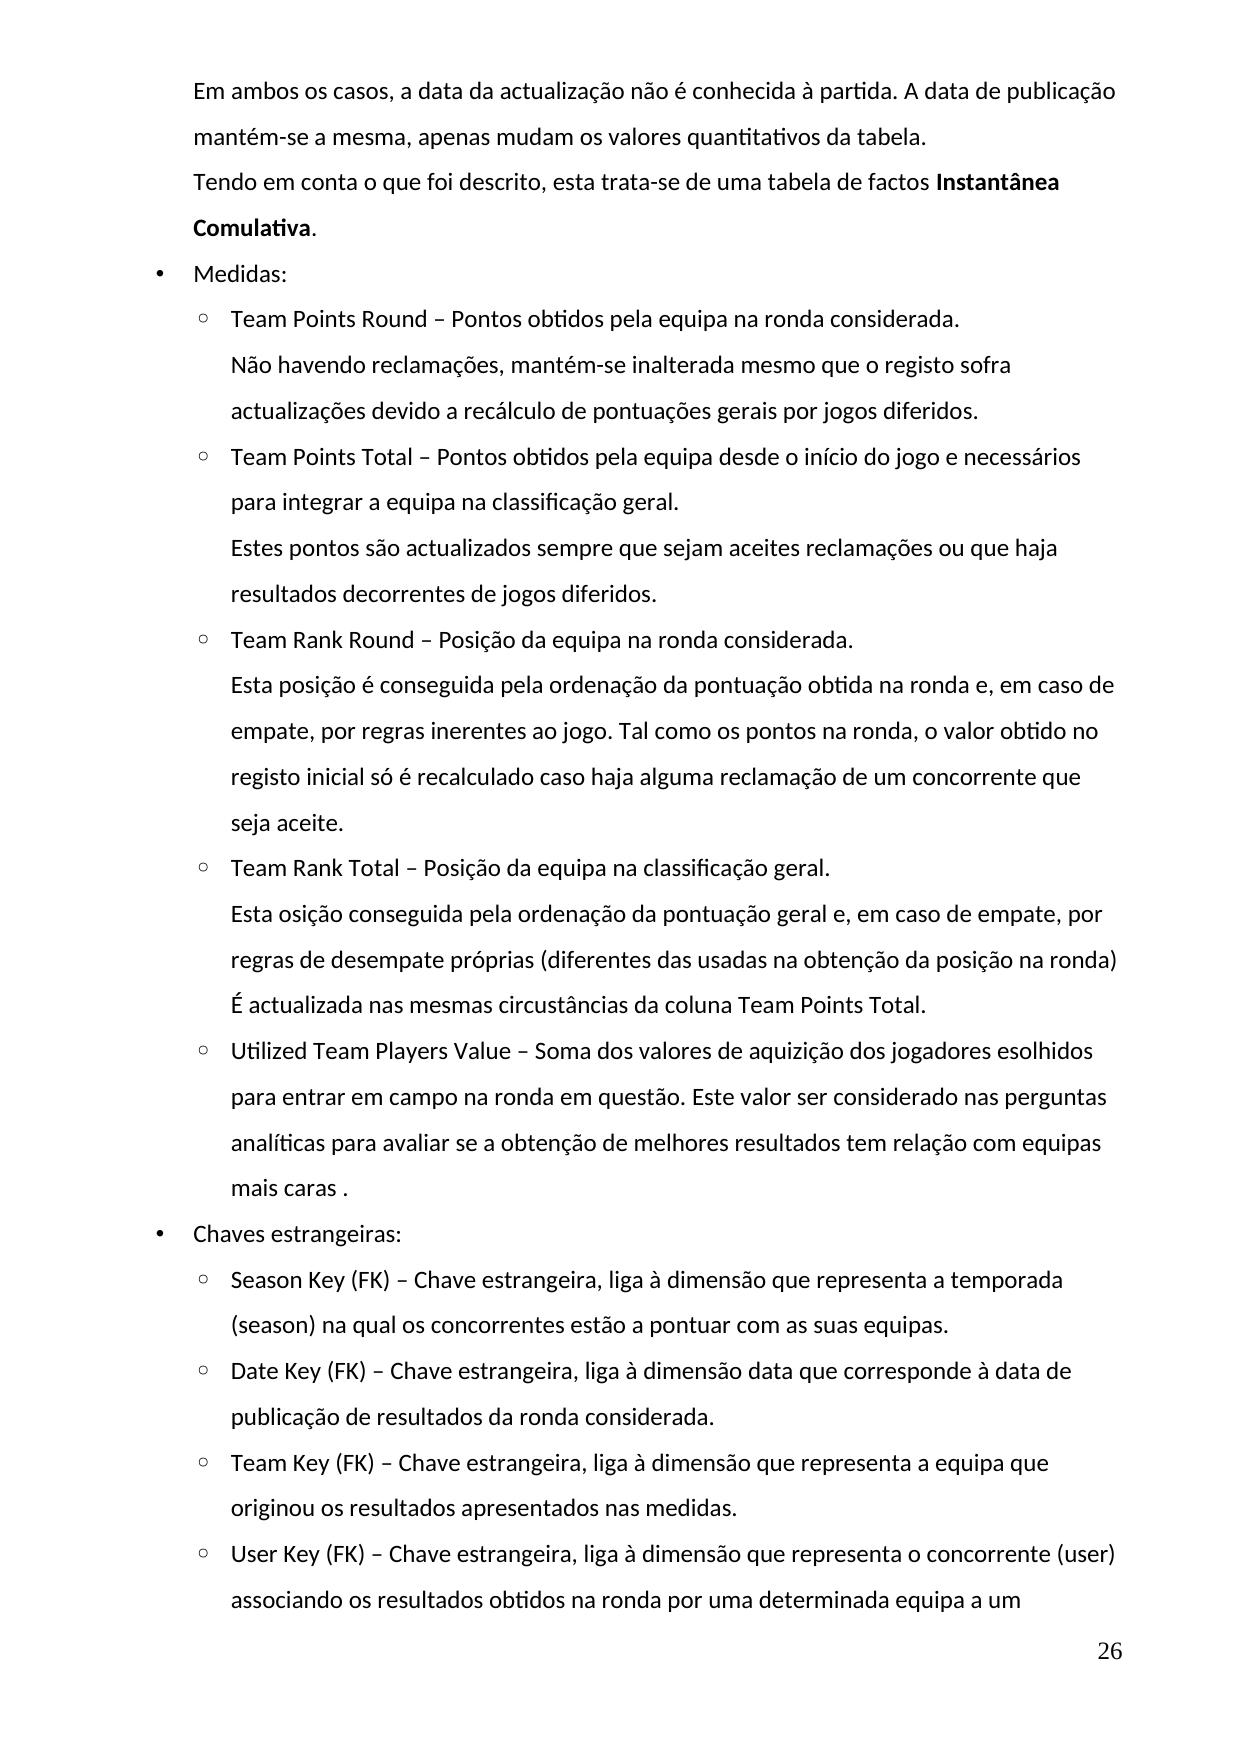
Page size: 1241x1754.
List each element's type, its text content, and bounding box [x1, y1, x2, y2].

list User Key (FK) – Chave estrangeira, liga à dimensão que representa o concorrente (user) associando os resultados obtidos na ronda por uma determinada equipa a um [193, 1538, 1122, 1614]
list Team Points Round – Pontos obtidos pela equipa na ronda considerada. Não havendo reclamações, mantém-se inalterada mesmo que o registo sofra actualizações devido a recálculo de pontuações gerais por jogos diferidos. [193, 304, 1122, 426]
list Medidas: [156, 258, 1122, 288]
list Date Key (FK) – Chave estrangeira, liga à dimensão data que corresponde à data de publicação de resultados da ronda considerada. [193, 1355, 1122, 1432]
text Esta osição conseguida pela ordenação da pontuação geral e, em caso de empate, por regras de desempate próprias (diferentes das usadas na obtenção da posição na ronda) É actualizada nas mesmas circustâncias da coluna Team Points Total. [231, 898, 1122, 1020]
list Team Rank Round – Posição da equipa na ronda considerada. Esta posição é conseguida pela ordenação da pontuação obtida na ronda e, em caso de empate, por regras inerentes ao jogo. Tal como os pontos na ronda, o valor obtido no registo inicial só é recalculado caso haja alguma reclamação de um concorrente que seja aceite. [193, 624, 1122, 837]
list Utilized Team Players Value – Soma dos valores de aquizição dos jogadores esolhidos para entrar em campo na ronda em questão. Este valor ser considerado nas perguntas analíticas para avaliar se a obtenção de melhores resultados tem relação com equipas mais caras . [193, 1035, 1122, 1203]
list Team Points Total – Pontos obtidos pela equipa desde o início do jogo e necessários para integrar a equipa na classificação geral. Estes pontos são actualizados sempre que sejam aceites reclamações ou que haja resultados decorrentes de jogos diferidos. [193, 441, 1122, 608]
list Team Key (FK) – Chave estrangeira, liga à dimensão que representa a equipa que originou os resultados apresentados nas medidas. [193, 1447, 1122, 1523]
list Em ambos os casos, a data da actualização não é conhecida à partida. A data de publicação mantém-se a mesma, apenas mudam os valores quantitativos da tabela. Tendo em conta o que foi descrito, esta trata-se de uma tabela de factos Instantânea Comulativa. [156, 75, 1122, 243]
list Team Rank Total – Posição da equipa na classificação geral. [193, 852, 1122, 883]
list Chaves estrangeiras: [156, 1218, 1122, 1249]
list Season Key (FK) – Chave estrangeira, liga à dimensão que representa a temporada (season) na qual os concorrentes estão a pontuar com as suas equipas. [193, 1264, 1122, 1340]
